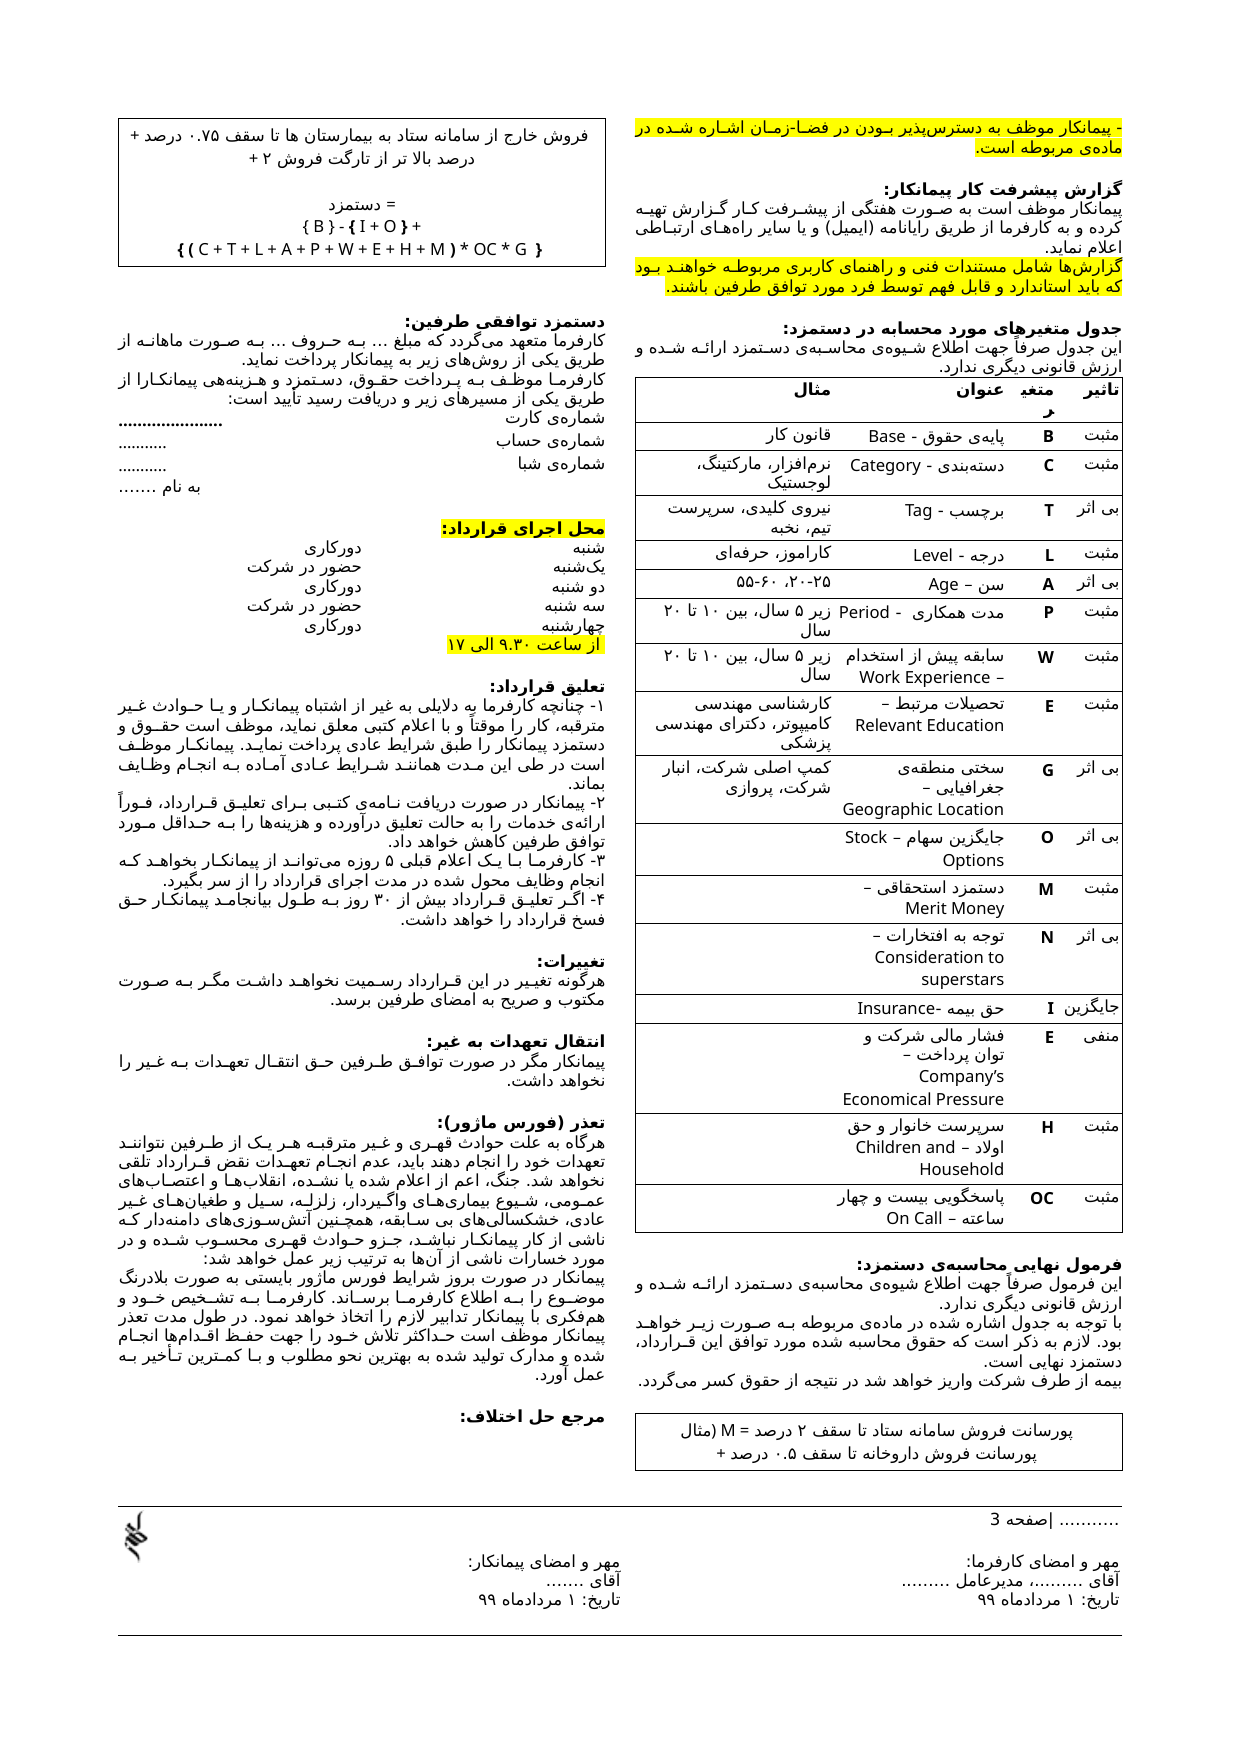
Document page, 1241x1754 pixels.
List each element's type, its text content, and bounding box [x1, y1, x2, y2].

table_cell چهارشنبه [362, 615, 605, 635]
table_cell [636, 876, 834, 923]
text از ساعت ۹.۳۰ الی ۱۷ [118, 635, 605, 654]
table_header مثال) M = پورسانت فروش سامانه ستاد تا سقف ۲ درصد + پورسانت فروش داروخانه تا سقف ۰.۵ درصد + فروش خارج از سامانه ستاد به بیمارستان ها تا سقف ۰.۷۵ درصد + ۲ درصد بالا تر از تارگت فروش دستمزد = { B } - { I + O } + { ( C + T + L + A + P + W + E + H + M ) * OC * G } [119, 119, 605, 266]
table_cell بی اثر [1057, 824, 1122, 874]
table_cell [636, 1185, 834, 1232]
table_cell [636, 1024, 834, 1113]
text هرگاه به علت حوادث قهری و غیر مترقبه هر یک از طرفین نتوانند تعهدات خود را انجام دهند باید، عدم انجام تعهدات نقض قرارداد تلقی نخواهد شد. جنگ، اعم از اعلام شده یا نشده، انقلاب‌ها و اعتصاب‌های عمومی، شیوع بیماری‌های واگیردار، زلزله، سیل و طغیان‌های غیر عادی، خشکسالی‌های بی سابقه، همچنین آتش‌سوزی‌های دامنه‌دار که ناشی از کار پیمانکار نباشد، جزو حوادث قهری محسوب شده و در مورد خسارات ناشی از آن‌ها به ترتیب زیر عمل خواهد شد: [118, 1132, 605, 1268]
table_cell شماره‌ی شبا [362, 454, 605, 476]
text فرمول نهایی محاسبه‌ی دستمزد: [635, 1255, 1122, 1274]
table_cell I [1008, 995, 1057, 1022]
table_cell نرم‌افزار، مارکتینگ، لوجستیک [636, 451, 834, 495]
table_cell L [1008, 541, 1057, 569]
table_cell سختی منطقه‌ی جغرافیایی – Geographic Location [834, 756, 1007, 823]
table_cell سرپرست خانوار و حق اولاد – Children and Household [834, 1114, 1007, 1184]
table_cell مثبت [1057, 692, 1122, 755]
table_cell [636, 924, 834, 994]
text پیمانکار مگر در صورت توافق طرفین حق انتقال تعهدات به غیر را نخواهد داشت. [118, 1052, 605, 1090]
table_cell دستمزد استحقاقی – Merit Money [834, 876, 1007, 923]
table_cell T [1008, 496, 1057, 540]
text کارفرما موظف به پرداخت حقوق، دستمزد و هزینه‌هی پیمانکارا از طریق یکی از مسیر‌های زیر و دریافت رسید تأیید است: [118, 369, 605, 408]
text ۳- کارفرما با یک اعلام قبلی ۵ روزه می‌تواند از پیمانکار بخواهد که انجام وظایف محول شده در مدت اجرای قرارداد را از سر بگیرد. [118, 851, 605, 890]
table_cell فشار مالی شرکت و توان پرداخت – Company’s Economical Pressure [834, 1024, 1007, 1113]
table_cell سابقه پیش از استخدام – Work Experience [834, 644, 1007, 691]
table_header مثال) M = پورسانت فروش سامانه ستاد تا سقف ۲ درصد + پورسانت فروش داروخانه تا سقف ۰.۵ درصد + فروش خارج از سامانه ستاد به بیمارستان ها تا سقف ۰.۷۵ درصد + ۲ درصد بالا تر از تارگت فروش دستمزد = { B } - { I + O } + { ( C + T + L + A + P + W + E + H + M ) * OC * G } [636, 1414, 1122, 1470]
table_cell برچسب - Tag [834, 496, 1007, 540]
table_header شماره‌ی کارت [362, 408, 605, 431]
text گزارش‌ها شامل مستندات فنی و راهنمای کاربری مربوطه خواهند بود که باید استاندارد و قابل فهم توسط فرد مورد توافق طرفین باشند. [635, 257, 1122, 296]
table_cell زیر ۵ سال، بین ۱۰ تا ۲۰ سال [636, 644, 834, 691]
table_cell A [1008, 570, 1057, 598]
table_cell زیر ۵ سال، بین ۱۰ تا ۲۰ سال [636, 599, 834, 643]
table_cell مثبت [1057, 876, 1122, 923]
table_cell [636, 824, 834, 874]
table_cell جایگزین سهام – Stock Options [834, 824, 1007, 874]
table_cell کاراموز، حرفه‌ای [636, 541, 834, 569]
table_cell توجه به افتخارات – Consideration to superstars [834, 924, 1007, 994]
table_cell G [1008, 756, 1057, 823]
text پیمانکار موظف است به صورت هفتگی از پیشرفت کار گزارش تهیه کرده و به کارفرما از طریق رایانامه (ایمیل) و یا سایر راه‌های ارتباطی اعلام نماید. [635, 199, 1122, 257]
table_cell E [1008, 1024, 1057, 1113]
table_cell مثبت [1057, 451, 1122, 495]
text - پیمانکار موظف به دسترس‌پذیر بودن در فضا-زمان اشاره شده در ماده‌ی مربوطه است. [635, 118, 1122, 157]
table_cell [636, 1114, 834, 1184]
table_cell درجه - Level [834, 541, 1007, 569]
table_cell جایگزین [1057, 995, 1122, 1022]
table_cell مثبت [1057, 599, 1122, 643]
table_cell یک‌شنبه [362, 557, 605, 577]
table_cell ۲۰-۲۵، ۵۵-۶۰ [636, 570, 834, 598]
picture [124, 1510, 148, 1563]
table_header مثال [636, 378, 834, 422]
table_cell N [1008, 924, 1057, 994]
text جدول متغیر‌های مورد محسابه در دستمزد: [635, 318, 1122, 338]
table_cell مثبت [1057, 423, 1122, 450]
table_cell C [1008, 451, 1057, 495]
table_cell سه شنبه [362, 596, 605, 615]
text این فرمول صرفاً جهت اطلاع شیوه‌ی محاسبه‌ی دستمزد ارائه شده و ارزش قانونی دیگری ندارد. [635, 1274, 1122, 1313]
text مرجع حل اختلاف: [118, 1407, 605, 1426]
table_cell مثبت [1057, 1185, 1122, 1232]
text انتقال تعهدات به غیر: [118, 1032, 605, 1052]
table_header شنبه [362, 538, 605, 557]
table_cell ……….. [118, 431, 362, 454]
table_cell شماره‌ی حساب [362, 431, 605, 454]
table_cell کارشناسی مهندسی کامیپوتر، دکترای مهندسی پزشکی [636, 692, 834, 755]
table_cell حضور در شرکت [118, 557, 362, 577]
table_cell مثبت [1057, 541, 1122, 569]
text دستمزد توافقی طرفین: [118, 311, 605, 331]
table_header عنوان [834, 378, 1007, 422]
table_cell پاسخگویی بیست و چهار ساعته – On Call [834, 1185, 1007, 1232]
table_cell نیروی کلیدی، سرپرست تیم، نخبه [636, 496, 834, 540]
table_cell تحصیلات مرتبط – Relevant Education [834, 692, 1007, 755]
table_cell سن – Age [834, 570, 1007, 598]
table_cell [636, 995, 834, 1022]
table_cell حضور در شرکت [118, 596, 362, 615]
text کارفرما متعهد می‌گردد که مبلغ … به حروف ... به صورت ماهانه از طریق یکی از روش‌های زیر به پیمانکار پرداخت نماید. [118, 331, 605, 369]
text تعلیق قرارداد: [118, 677, 605, 696]
table_cell قانون کار [636, 423, 834, 450]
table_cell کمپ اصلی شرکت، انبار شرکت، پروازی [636, 756, 834, 823]
table_cell ……….. [118, 454, 362, 476]
table_cell پایه‌ی حقوق - Base [834, 423, 1007, 450]
text تعذر (فورس ماژور): [118, 1113, 605, 1132]
table_cell H [1008, 1114, 1057, 1184]
text ۱- چنانچه کارفرما به دلایلی به غیر از اشتباه پیمانکار و یا حوادث غیر مترقبه، کار را موقتاً و با اعلام کتبی معلق نماید، موظف است حقوق و دستمزد پیمانکار را طبق شرایط عادی پرداخت نماید. پیمانکار موظف است در طی این مدت همانند شرایط عادی آماده به انجام وظایف بماند. [118, 696, 605, 793]
table_cell به نام ……. [118, 476, 605, 496]
table_cell منفی [1057, 1024, 1122, 1113]
text ۲- پیمانکار در صورت دریافت نامه‌ی کتبی برای تعلیق قرارداد، فوراً ارائه‌ی خدمات را به حالت تعلیق درآورده و هزینه‌ها را به حداقل مورد توافق طرفین کاهش خواهد داد. [118, 793, 605, 851]
table_cell E [1008, 692, 1057, 755]
table_cell مدت همکاری - Period [834, 599, 1007, 643]
table_cell دو شنبه [362, 577, 605, 596]
table_cell M [1008, 876, 1057, 923]
table_header …………………. [118, 408, 362, 431]
text این جدول صرفاً جهت اطلاع شیوه‌ی محاسبه‌ی دستمزد ارائه شده و ارزش قانونی دیگری ندارد. [635, 338, 1122, 377]
table_cell P [1008, 599, 1057, 643]
table_cell W [1008, 644, 1057, 691]
table_cell دورکاری [118, 615, 362, 635]
table_cell مثبت [1057, 1114, 1122, 1184]
table_cell بی اثر [1057, 756, 1122, 823]
table_header دورکاری [118, 538, 362, 557]
text گزارش پیشرفت کار پیمانکار: [635, 179, 1122, 199]
table_cell مثبت [1057, 644, 1122, 691]
text هرگونه تغییر در این قرارداد رسمیت نخواهد داشت مگر به صورت مکتوب و صریح به امضای طرفین برسد. [118, 971, 605, 1009]
table_cell حق بیمه -Insurance [834, 995, 1007, 1022]
table_cell O [1008, 824, 1057, 874]
text ۴- اگر تعلیق قرارداد بیش از ۳۰ روز به طول بیانجامد پیمانکار حق فسخ قرارداد را خواهد داشت. [118, 890, 605, 929]
text تغییرات: [118, 951, 605, 971]
table_cell بی اثر [1057, 496, 1122, 540]
table_header تاثیر [1057, 378, 1122, 422]
table_cell OC [1008, 1185, 1057, 1232]
table_cell بی اثر [1057, 924, 1122, 994]
table_cell B [1008, 423, 1057, 450]
table_cell دورکاری [118, 577, 362, 596]
table_cell بی اثر [1057, 570, 1122, 598]
text محل اجرای قرارداد: [118, 518, 605, 538]
table_cell دسته‌بندی - Category [834, 451, 1007, 495]
text با توجه به جدول اشاره شده در ماده‌ی مربوطه به صورت زیر خواهد بود. لازم به ذکر است که حقوق محاسبه شده مورد توافق این قرارداد، دستمزد نهایی است. [635, 1313, 1122, 1371]
text بیمه از طرف شرکت واریز خواهد شد در نتیجه از حقوق کسر می‌گردد. [635, 1371, 1122, 1390]
table_header متغیر [1008, 378, 1057, 422]
text پیمانکار در صورت بروز شرایط فورس ماژور بایستی به صورت بلادرنگ موضوع را به اطلاع کارفرما برساند. کارفرما به تشخیص خود و هم‌فکری با پیمانکار تدابیر لازم را اتخاذ خواهد نمود. در طول مدت تعذر پیمانکار موظف است حداکثر تلاش خود را جهت حفظ اقدام‌ها انجام شده و مدارک تولید شده به بهترین نحو مطلوب و با کمترین تأخیر به عمل آورد. [118, 1268, 605, 1384]
